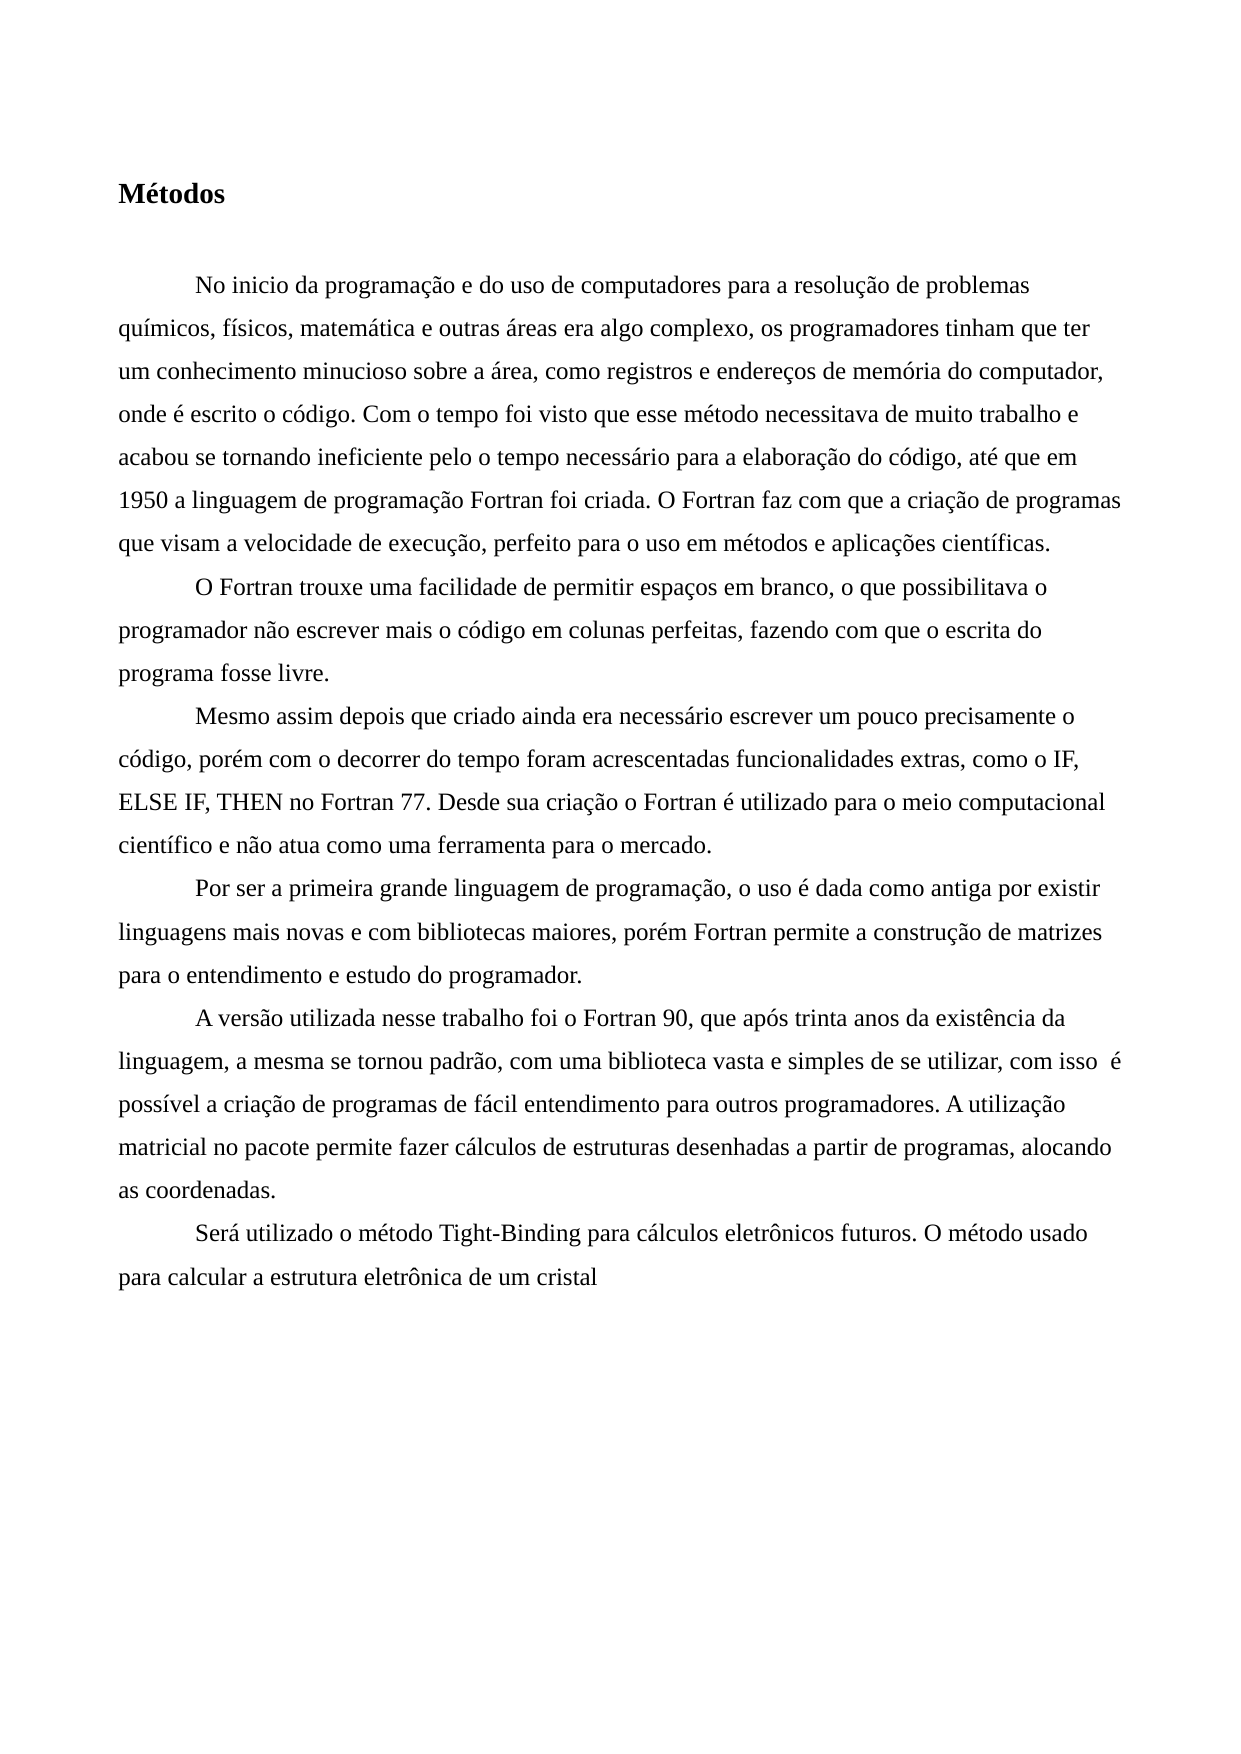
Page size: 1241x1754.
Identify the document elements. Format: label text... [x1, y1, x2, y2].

text Por ser a primeira grande linguagem de programação, o uso é dada como antiga por existir linguagens mais novas e com bibliotecas maiores, porém Fortran permite a construção de matrizes para o entendimento e estudo do programador. [118, 873, 1122, 988]
text A versão utilizada nesse trabalho foi o Fortran 90, que após trinta anos da existência da linguagem, a mesma se tornou padrão, com uma biblioteca vasta e simples de se utilizar, com isso é possível a criação de programas de fácil entendimento para outros programadores. A utilização matricial no pacote permite fazer cálculos de estruturas desenhadas a partir de programas, alocando as coordenadas. [118, 1003, 1122, 1204]
text Métodos [118, 176, 1122, 210]
text Será utilizado o método Tight-Binding para cálculos eletrônicos futuros. O método usado para calcular a estrutura eletrônica de um cristal [118, 1218, 1122, 1290]
text No inicio da programação e do uso de computadores para a resolução de problemas químicos, físicos, matemática e outras áreas era algo complexo, os programadores tinham que ter um conhecimento minucioso sobre a área, como registros e endereços de memória do computador, onde é escrito o código. Com o tempo foi visto que esse método necessitava de muito trabalho e acabou se tornando ineficiente pelo o tempo necessário para a elaboração do código, até que em 1950 a linguagem de programação Fortran foi criada. O Fortran faz com que a criação de programas que visam a velocidade de execução, perfeito para o uso em métodos e aplicações científicas. [118, 270, 1122, 557]
text Mesmo assim depois que criado ainda era necessário escrever um pouco precisamente o código, porém com o decorrer do tempo foram acrescentadas funcionalidades extras, como o IF, ELSE IF, THEN no Fortran 77. Desde sua criação o Fortran é utilizado para o meio computacional científico e não atua como uma ferramenta para o mercado. [118, 701, 1122, 859]
text O Fortran trouxe uma facilidade de permitir espaços em branco, o que possibilitava o programador não escrever mais o código em colunas perfeitas, fazendo com que o escrita do programa fosse livre. [118, 572, 1122, 687]
